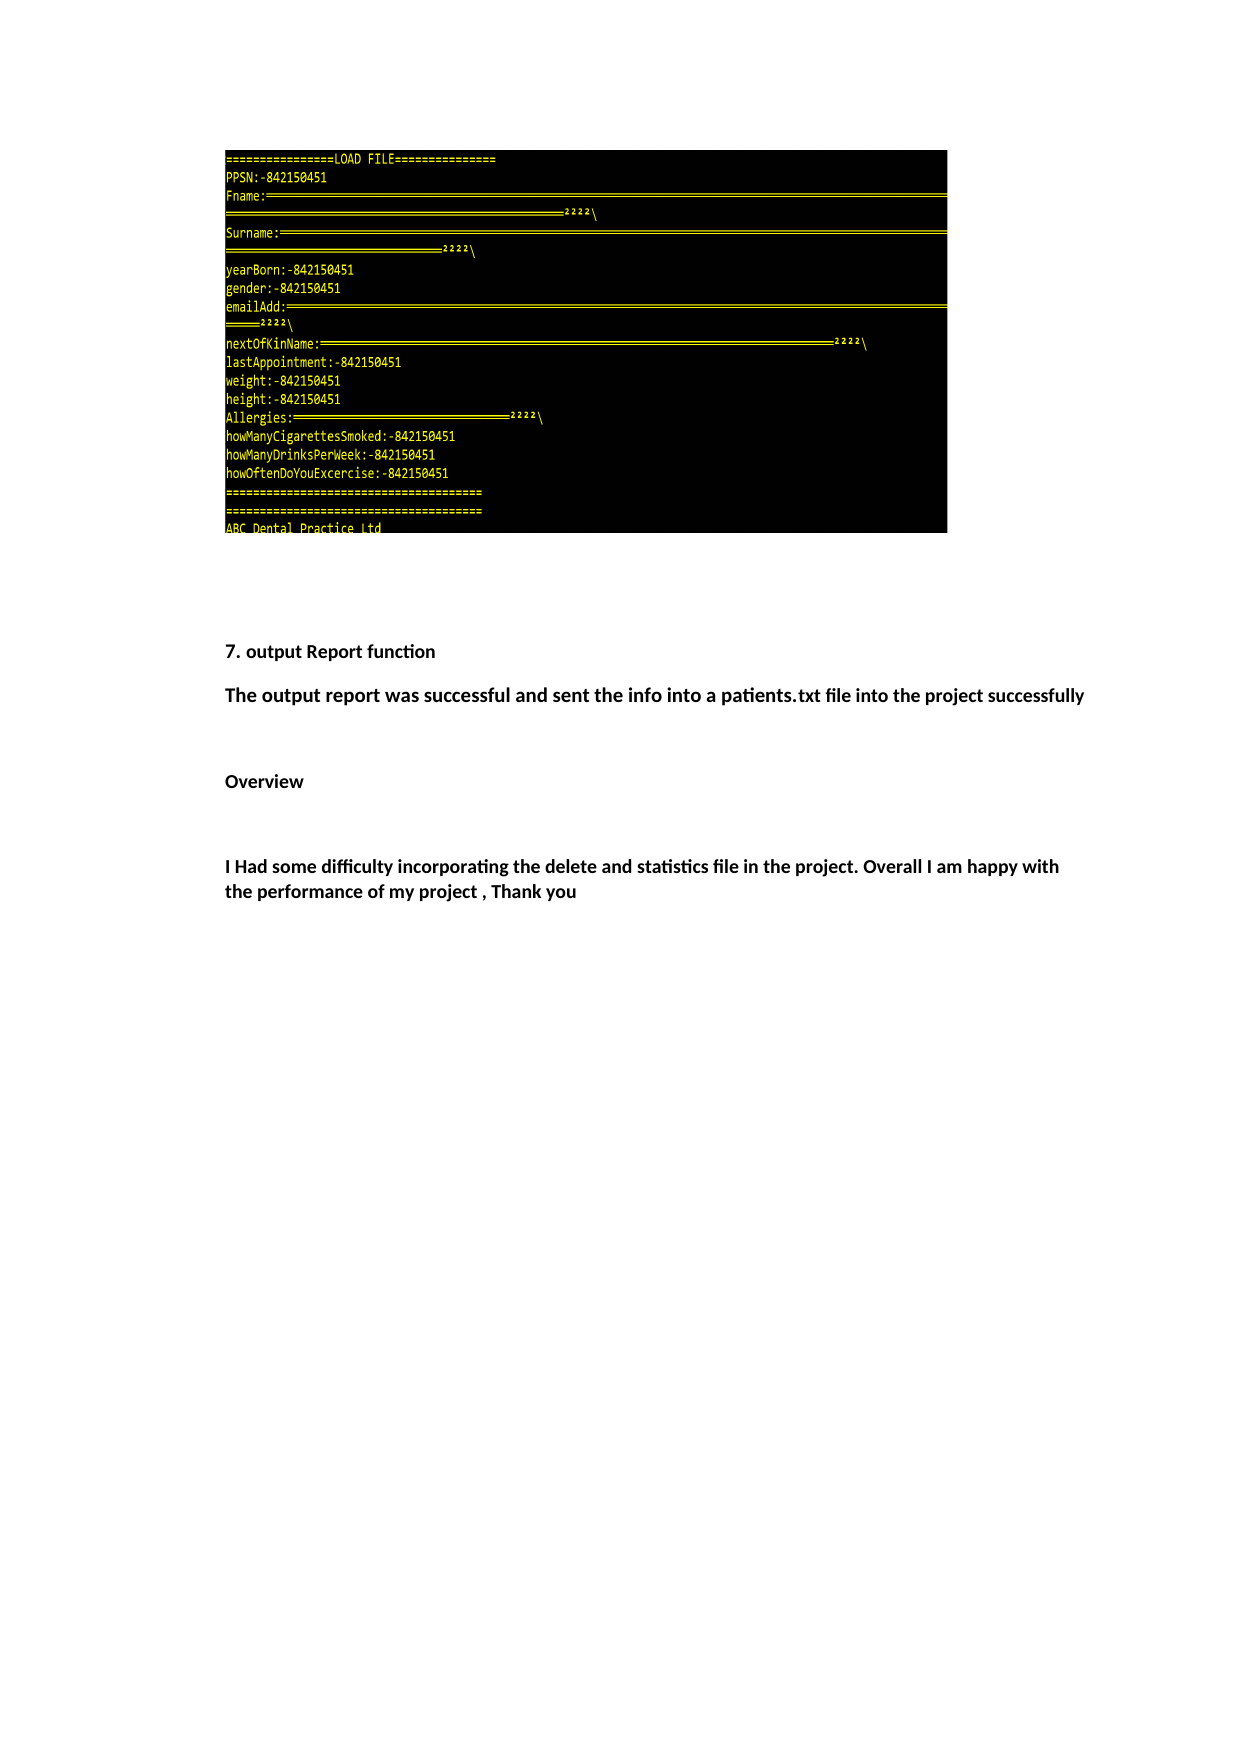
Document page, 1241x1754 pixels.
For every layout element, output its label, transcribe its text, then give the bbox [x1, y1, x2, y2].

list 7. output Report function [225, 639, 1090, 664]
list Overview [225, 769, 1090, 793]
list I Had some difficulty incorporating the delete and statistics file in the project. Overall I am happy with the performance of my project , Thank you [225, 854, 1090, 904]
list The output report was successful and sent the info into a patients.txt file into the project successfully [225, 682, 1090, 708]
